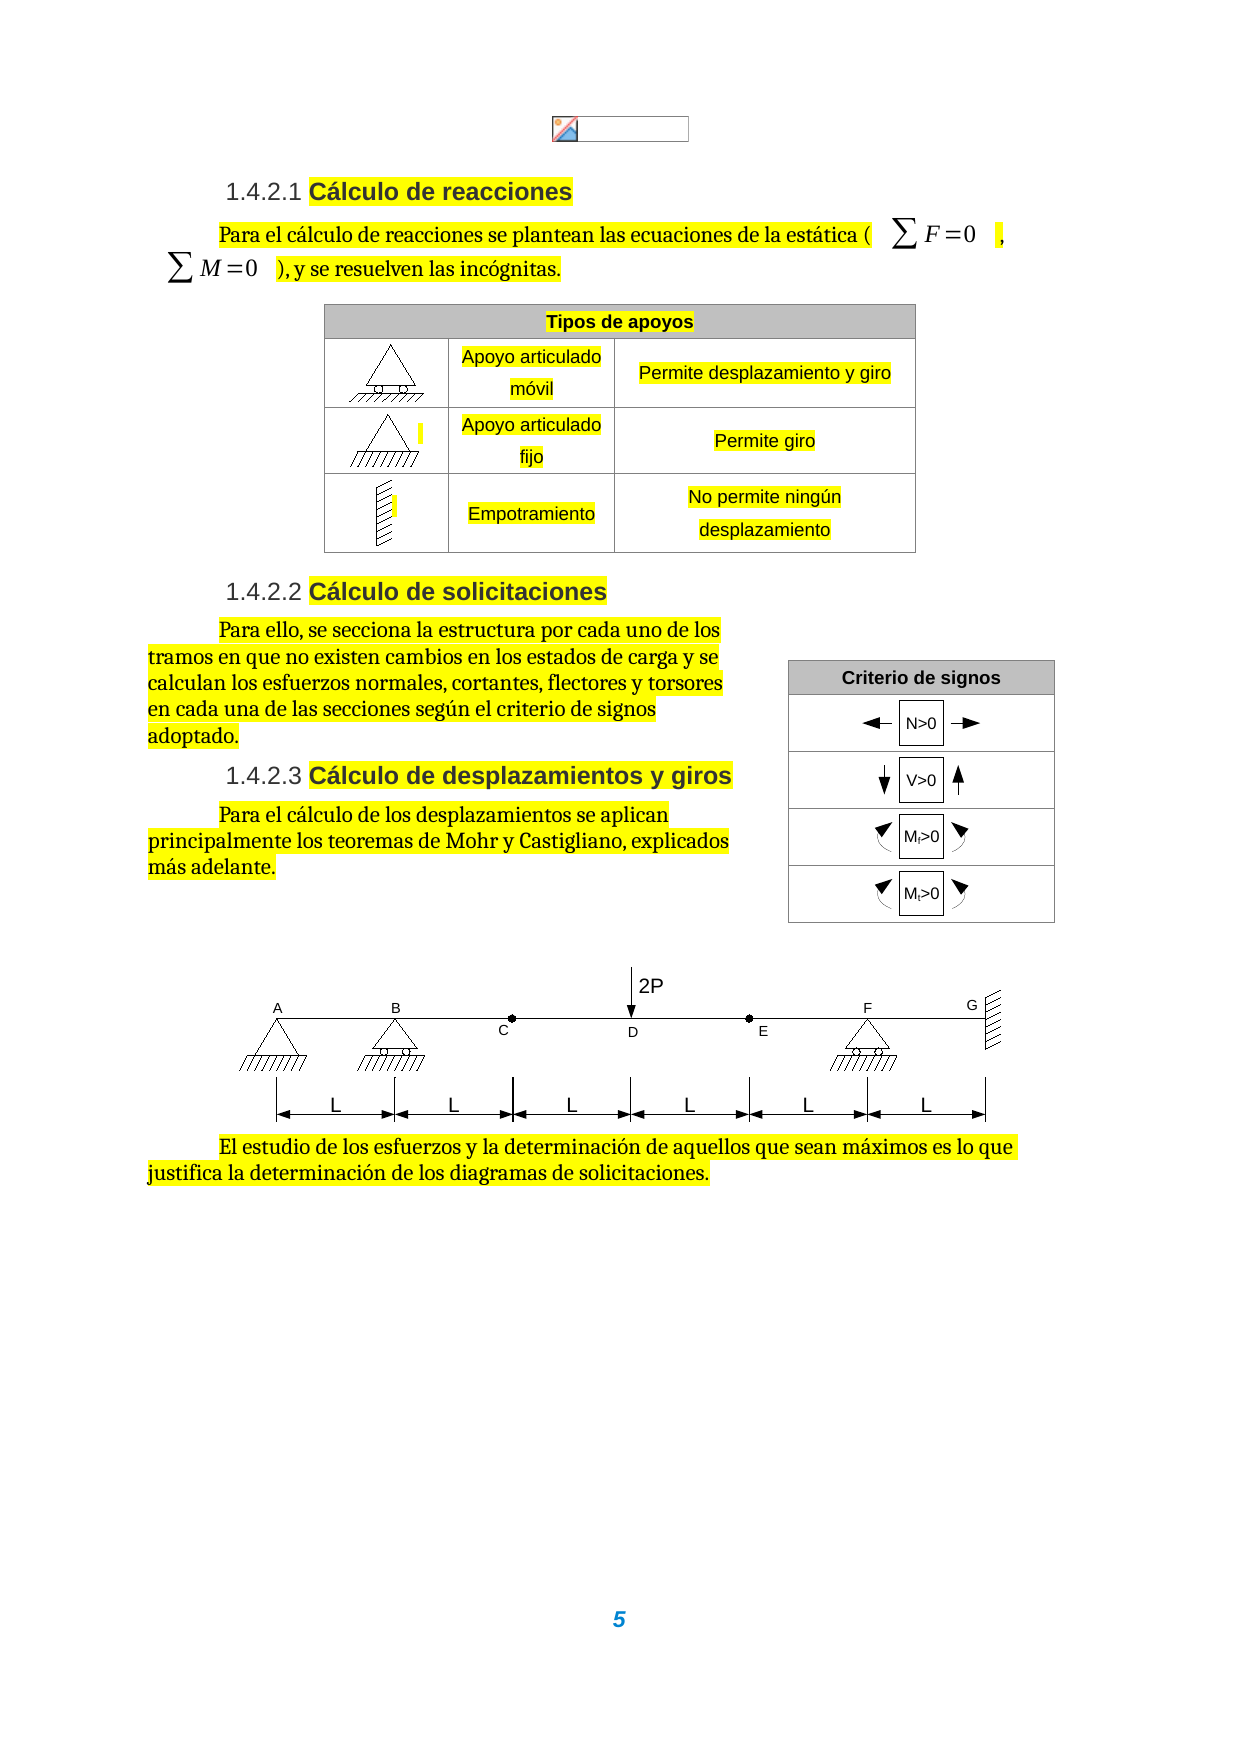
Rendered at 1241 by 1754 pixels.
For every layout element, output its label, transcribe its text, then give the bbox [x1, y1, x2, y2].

table_cell [789, 866, 1054, 922]
table_header Tipos de apoyos [325, 305, 915, 338]
table_cell Permite desplazamiento y giro [615, 339, 915, 407]
text Para el cálculo de los desplazamientos se aplican principalmente los teoremas de Mohr y Castigliano, explicados más adelante. [148, 801, 774, 880]
table_cell Apoyo articulado fijo [449, 408, 614, 473]
text El estudio de los esfuerzos y la determinación de aquellos que sean máximos es lo que justifica la determinación de los diagramas de solicitaciones. [148, 1134, 1093, 1186]
subtitle Cálculo de solicitaciones [148, 576, 1093, 605]
table_cell [789, 809, 1054, 865]
text Para el cálculo de reacciones se plantean las ecuaciones de la estática ( , ), y se resuelven las incógnitas. [148, 218, 1093, 286]
table_cell Permite giro [615, 408, 915, 473]
text Para ello, se secciona la estructura por cada uno de los tramos en que no existen cambios en los estados de carga y se calculan los esfuerzos normales, cortantes, flectores y torsores en cada una de las secciones según el criterio de signos adoptado. [148, 617, 1093, 955]
table_cell [325, 408, 448, 473]
table_cell Apoyo articulado móvil [449, 339, 614, 407]
table_header Criterio de signos [789, 661, 1054, 694]
table_cell No permite ningún desplazamiento [615, 474, 915, 552]
table_cell [325, 339, 448, 407]
table_cell Empotramiento [449, 474, 614, 552]
subtitle Cálculo de reacciones [148, 177, 1093, 206]
subtitle Cálculo de desplazamientos y giros [148, 761, 774, 789]
table_cell [789, 695, 1054, 751]
table_cell [325, 474, 448, 552]
table_cell [789, 752, 1054, 808]
